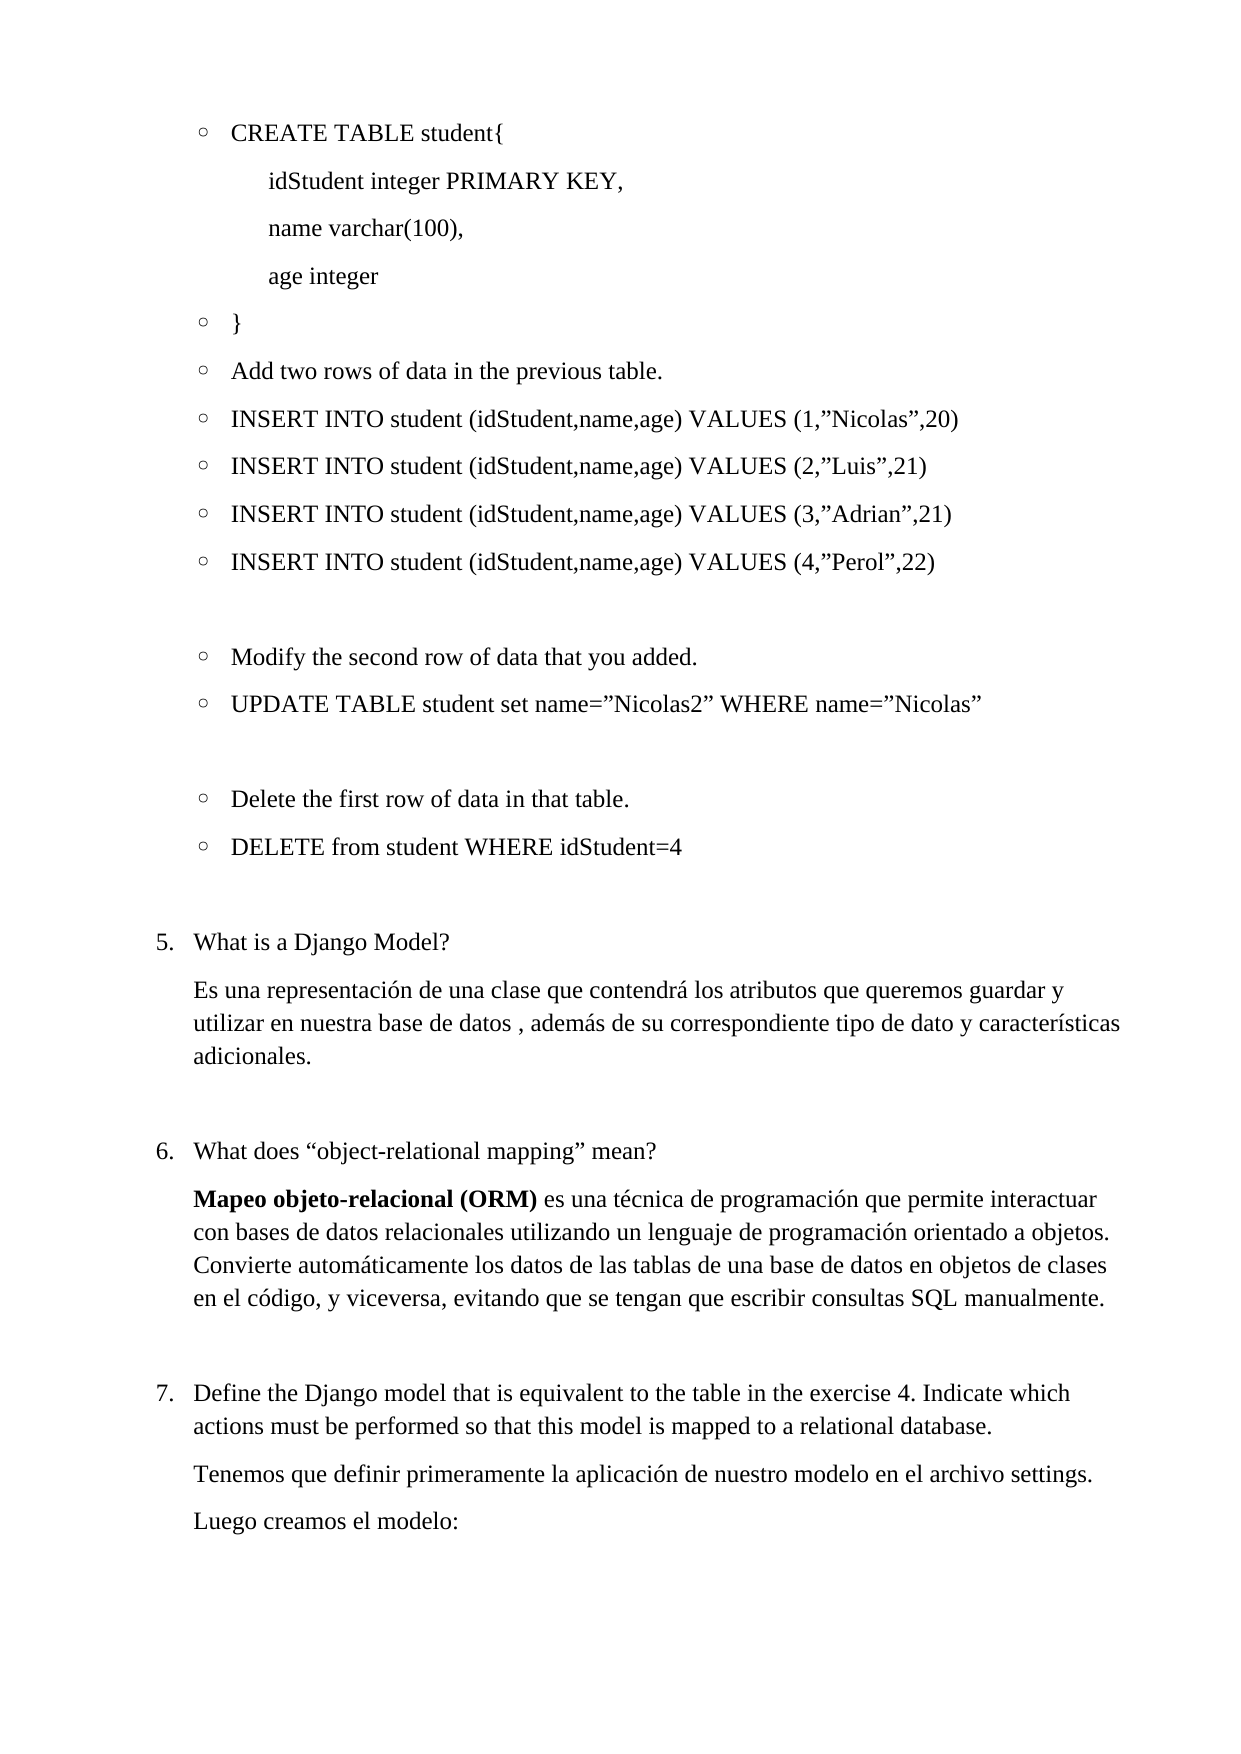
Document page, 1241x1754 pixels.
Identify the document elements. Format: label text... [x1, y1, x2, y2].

list INSERT INTO student (idStudent,name,age) VALUES (1,”Nicolas”,20) [193, 404, 1122, 432]
list Tenemos que definir primeramente la aplicación de nuestro modelo en el archivo settings. [156, 1459, 1122, 1487]
list What is a Django Model? [156, 927, 1122, 956]
list name varchar(100), [231, 213, 1122, 242]
list Es una representación de una clase que contendrá los atributos que queremos guardar y utilizar en nuestra base de datos , además de su correspondiente tipo de dato y características adicionales. [156, 975, 1122, 1070]
list INSERT INTO student (idStudent,name,age) VALUES (2,”Luis”,21) [193, 451, 1122, 480]
list Add two rows of data in the previous table. [193, 356, 1122, 385]
list INSERT INTO student (idStudent,name,age) VALUES (3,”Adrian”,21) [193, 499, 1122, 528]
list Mapeo objeto-relacional (ORM) es una técnica de programación que permite interactuar con bases de datos relacionales utilizando un lenguaje de programación orientado a objetos. Convierte automáticamente los datos de las tablas de una base de datos en objetos de clases en el código, y viceversa, evitando que se tengan que escribir consultas SQL manualmente. [156, 1184, 1122, 1312]
list age integer [231, 261, 1122, 290]
list Luego creamos el modelo: [156, 1506, 1122, 1535]
list What does “object-relational mapping” mean? [156, 1136, 1122, 1165]
list Delete the first row of data in that table. [193, 784, 1122, 813]
list CREATE TABLE student{ [193, 118, 1122, 147]
list INSERT INTO student (idStudent,name,age) VALUES (4,”Perol”,22) [193, 547, 1122, 575]
list Define the Django model that is equivalent to the table in the exercise 4. Indicate which actions must be performed so that this model is mapped to a relational database. [156, 1378, 1122, 1440]
list } [193, 308, 1122, 337]
list idStudent integer PRIMARY KEY, [231, 166, 1122, 194]
list Modify the second row of data that you added. [193, 642, 1122, 671]
list DELETE from student WHERE idStudent=4 [193, 832, 1122, 861]
list UPDATE TABLE student set name=”Nicolas2” WHERE name=”Nicolas” [193, 689, 1122, 718]
